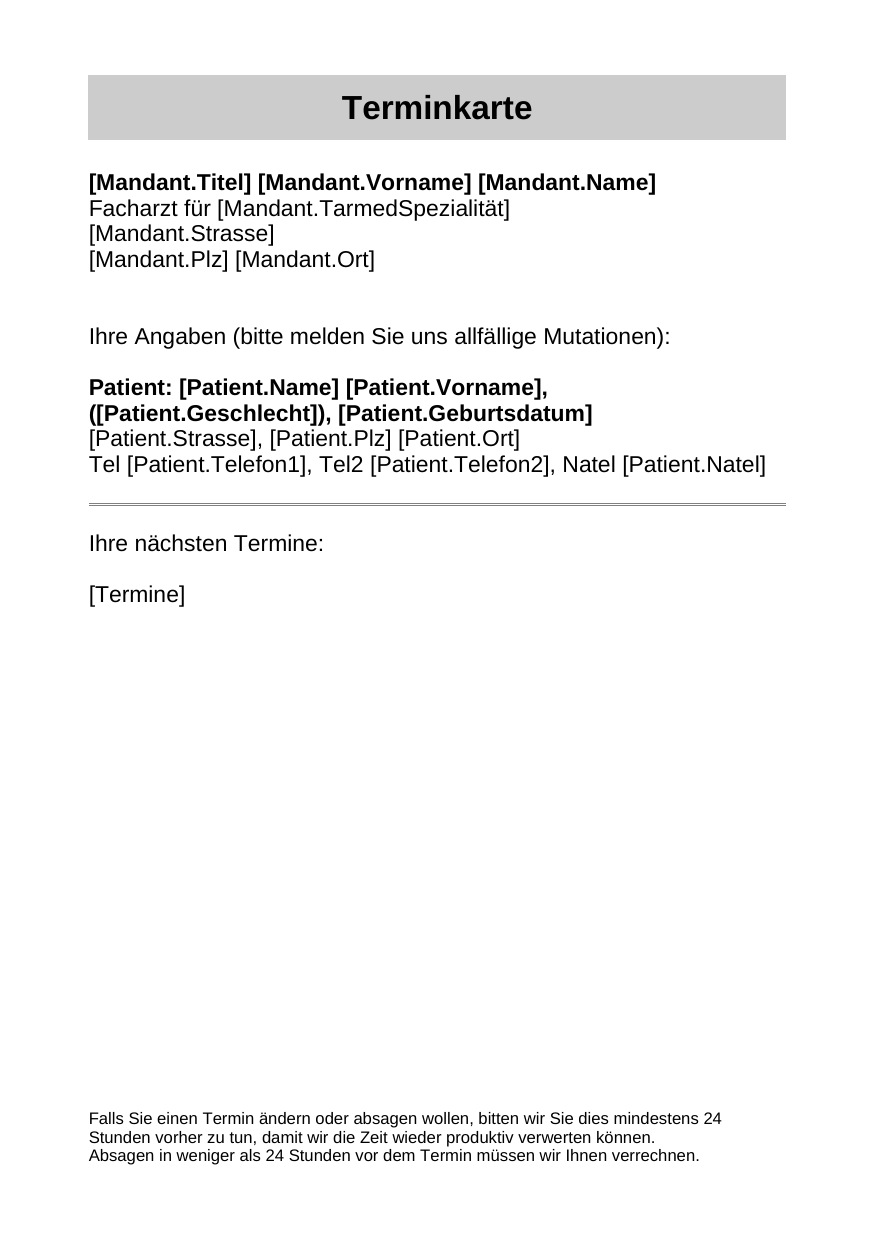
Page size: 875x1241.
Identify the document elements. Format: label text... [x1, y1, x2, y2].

text Ihre nächsten Termine: [88, 531, 786, 556]
text [Patient.Strasse], [Patient.Plz] [Patient.Ort] [88, 426, 786, 452]
text Patient: [Patient.Name] [Patient.Vorname], ([Patient.Geschlecht]), [Patient.Geburtsdatum] [88, 375, 786, 426]
text Facharzt für [Mandant.TarmedSpezialität] [88, 195, 786, 221]
text [Mandant.Plz] [Mandant.Ort] [88, 247, 786, 272]
text Ihre Angaben (bitte melden Sie uns allfällige Mutationen): [88, 323, 786, 349]
text Tel [Patient.Telefon1], Tel2 [Patient.Telefon2], Natel [Patient.Natel] [88, 452, 786, 477]
text [Mandant.Titel] [Mandant.Vorname] [Mandant.Name] [88, 170, 786, 195]
text [Mandant.Strasse] [88, 221, 786, 247]
text [Termine] [88, 582, 786, 608]
